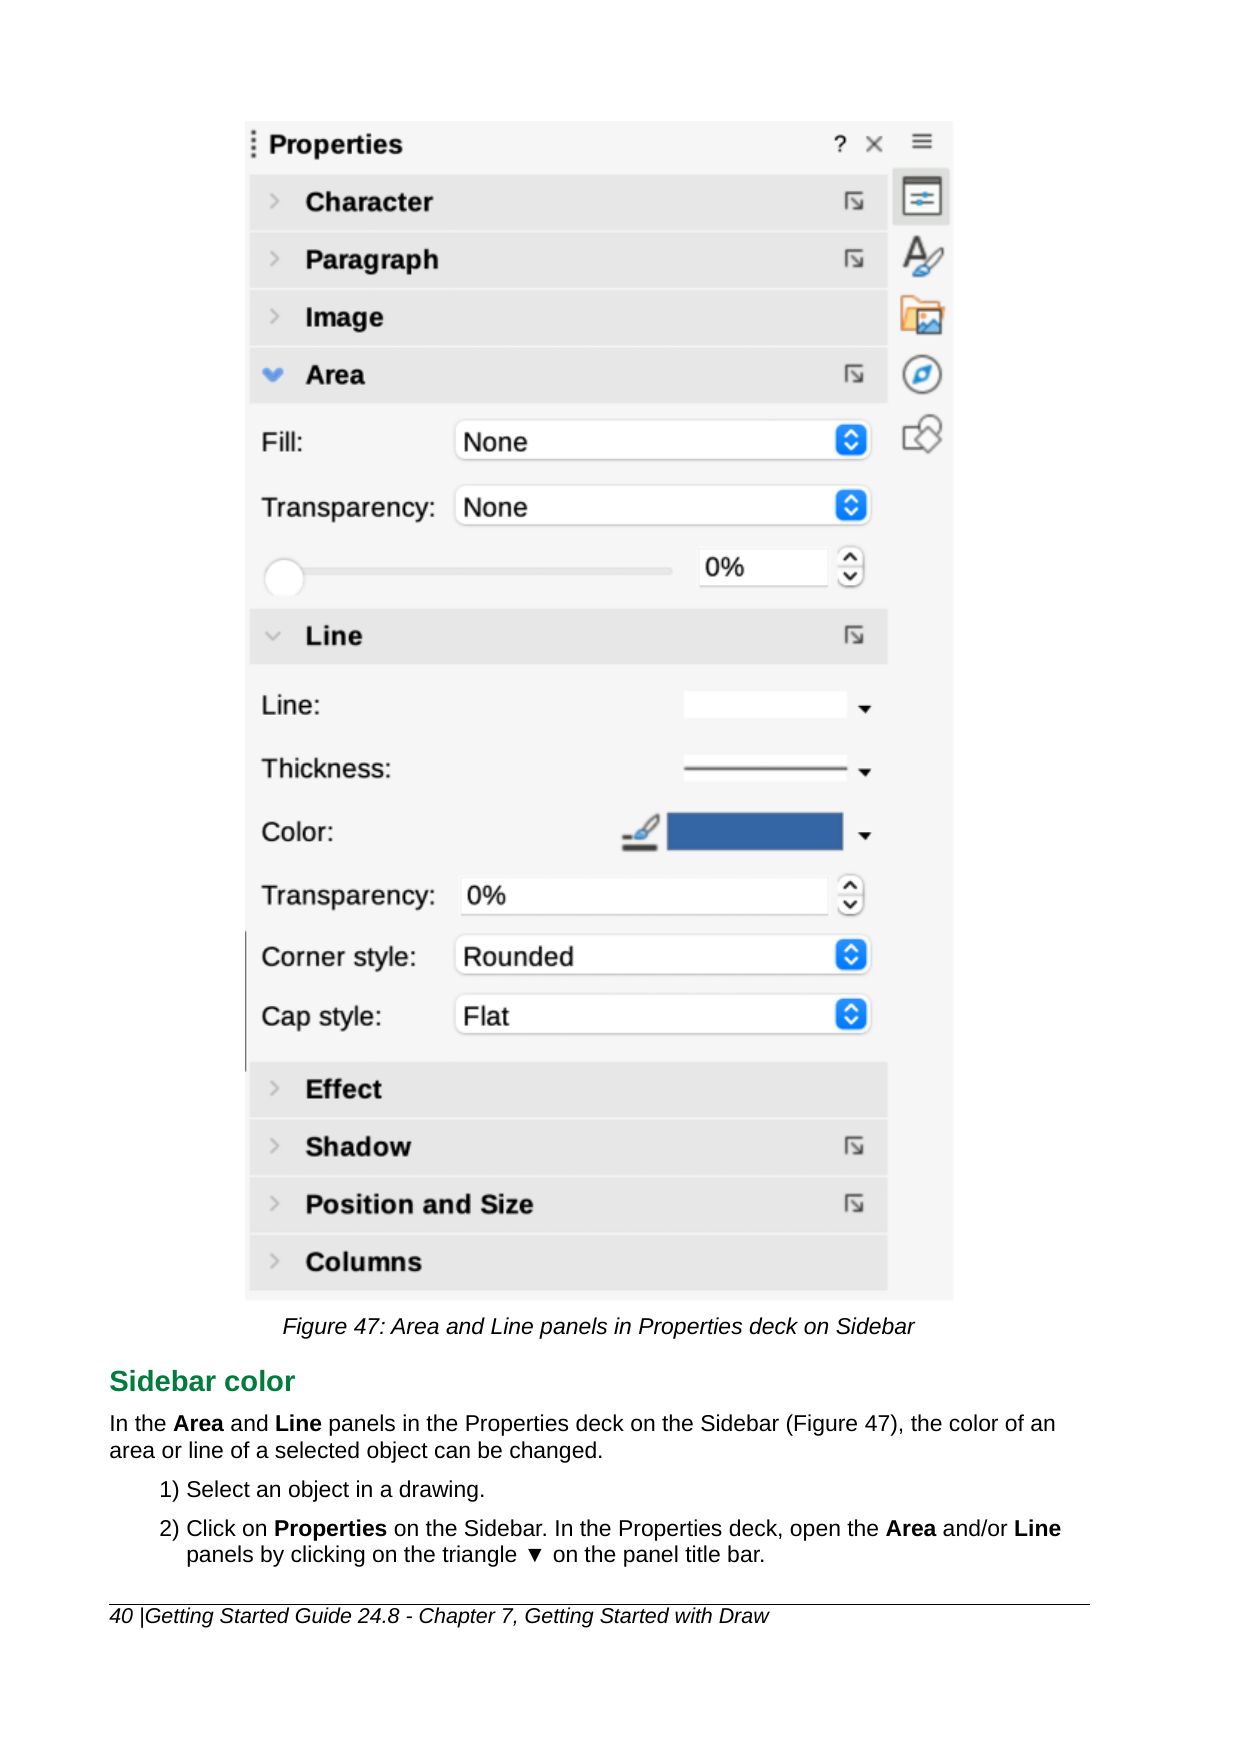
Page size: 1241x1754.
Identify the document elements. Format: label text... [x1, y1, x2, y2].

list Select an object in a drawing. [186, 1476, 1090, 1502]
list Click on Properties on the Sidebar. In the Properties deck, open the Area and/or Line panels by clicking on the triangle ▼ on the panel title bar. [186, 1514, 1090, 1567]
subtitle Sidebar color [109, 1364, 1090, 1398]
picture [245, 121, 954, 1301]
text Figure 47: Area and Line panels in Properties deck on Sidebar [245, 1313, 954, 1340]
list In the Area and Line panels in the Properties deck on the Sidebar (Figure 47), the color of an area or line of a selected object can be changed. [109, 1410, 1090, 1463]
